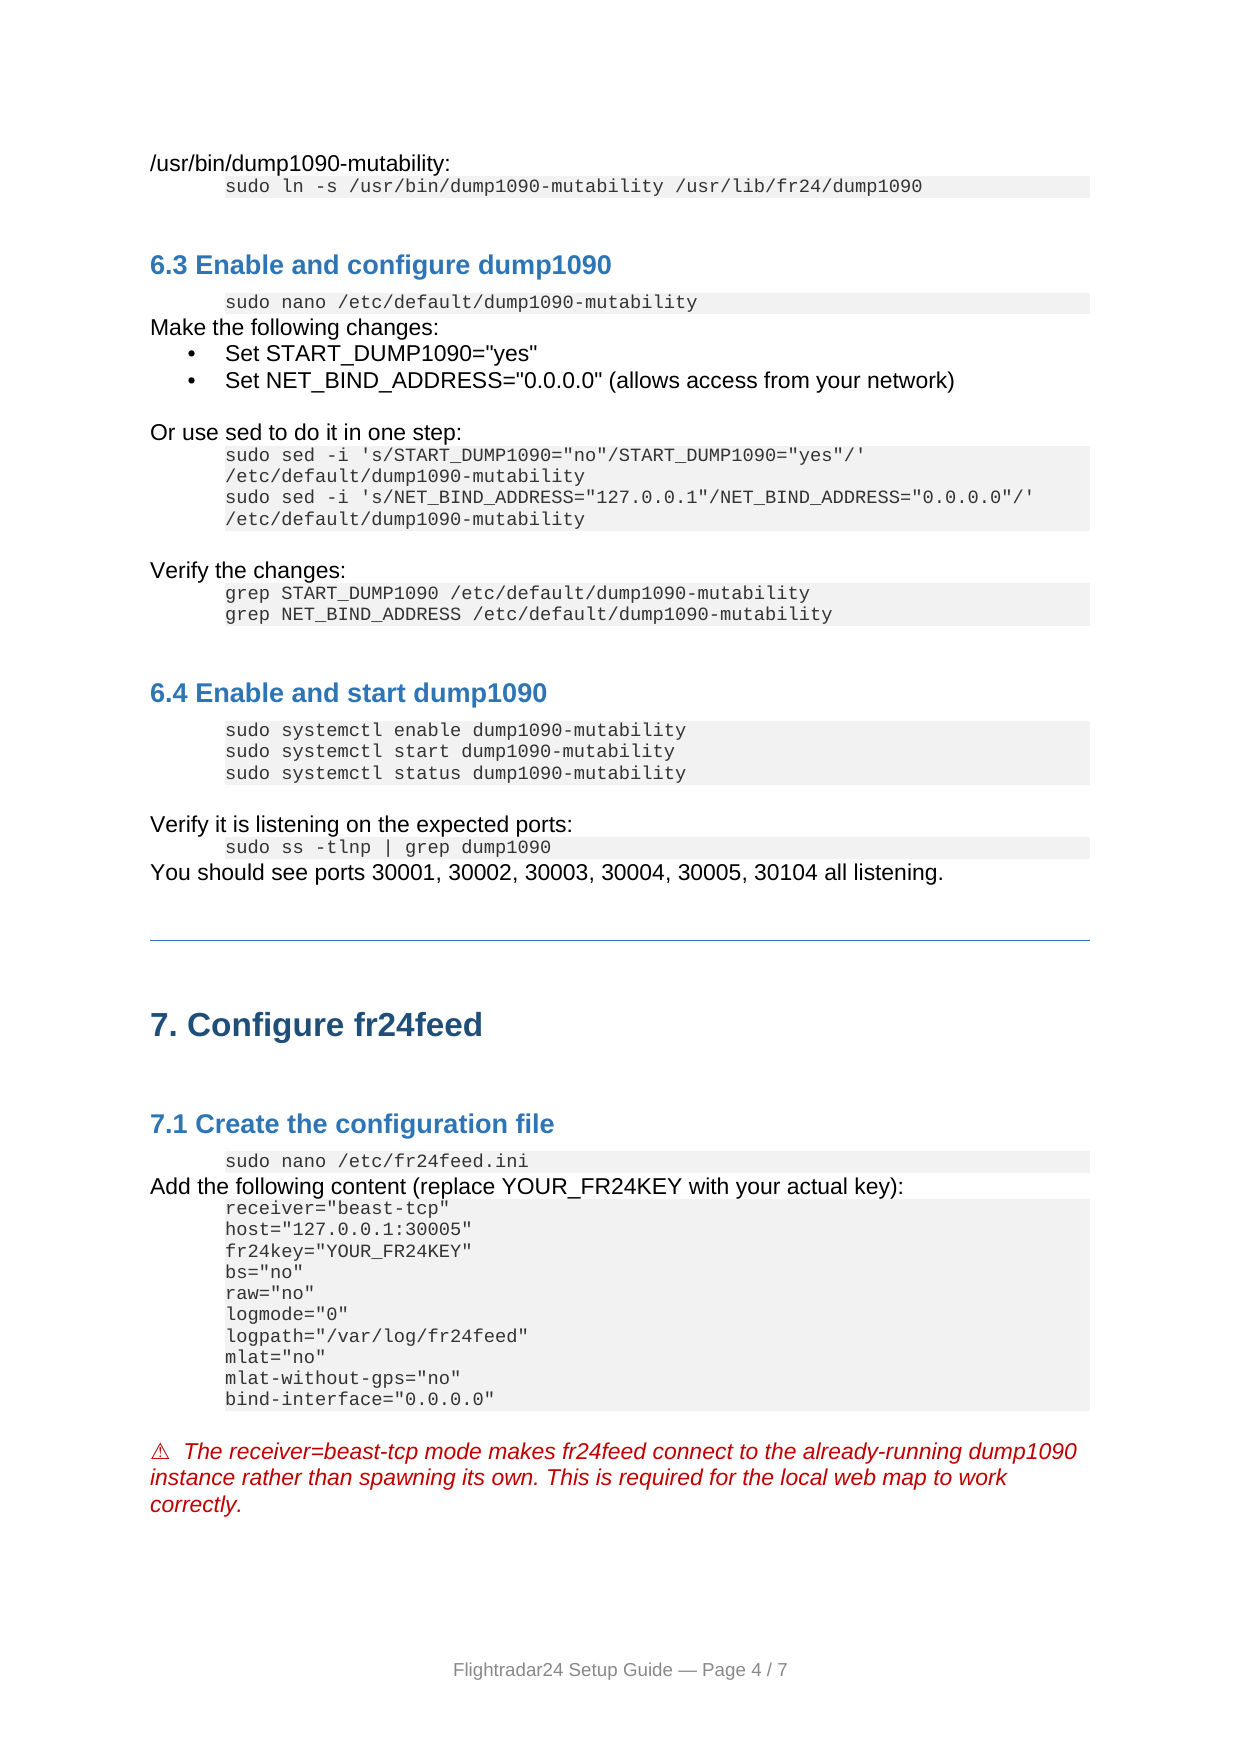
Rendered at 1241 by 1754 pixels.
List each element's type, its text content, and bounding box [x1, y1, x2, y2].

text fr24key="YOUR_FR24KEY" [225, 1241, 1090, 1263]
text receiver="beast-tcp" [225, 1199, 1090, 1220]
text mlat-without-gps="no" [225, 1369, 1090, 1390]
text Or use sed to do it in one step: [150, 419, 1090, 446]
text bs="no" [225, 1263, 1090, 1284]
subtitle 6.4 Enable and start dump1090 [150, 677, 1090, 708]
list Set NET_BIND_ADDRESS="0.0.0.0" (allows access from your network) [187, 367, 1090, 393]
text Add the following content (replace YOUR_FR24KEY with your actual key): [150, 1173, 1090, 1199]
text sudo sed -i 's/NET_BIND_ADDRESS="127.0.0.1"/NET_BIND_ADDRESS="0.0.0.0"/' /etc/default/dump1090-mutability [225, 488, 1090, 531]
text sudo nano /etc/default/dump1090-mutability [225, 293, 1090, 314]
text grep NET_BIND_ADDRESS /etc/default/dump1090-mutability [225, 605, 1090, 626]
text raw="no" [225, 1284, 1090, 1305]
text sudo nano /etc/fr24feed.ini [225, 1151, 1090, 1173]
text logpath="/var/log/fr24feed" [225, 1326, 1090, 1348]
text grep START_DUMP1090 /etc/default/dump1090-mutability [225, 583, 1090, 605]
text sudo ln -s /usr/bin/dump1090-mutability /usr/lib/fr24/dump1090 [225, 176, 1090, 198]
text sudo systemctl start dump1090-mutability [225, 742, 1090, 763]
subtitle 7. Configure fr24feed [150, 1005, 1090, 1044]
text ⚠️ The receiver=beast-tcp mode makes fr24feed connect to the already-running dump1090 instance rather than spawning its own. This is required for the local web map to work correctly. [150, 1438, 1090, 1517]
text host="127.0.0.1:30005" [225, 1220, 1090, 1241]
text bind-interface="0.0.0.0" [225, 1390, 1090, 1411]
text logmode="0" [225, 1305, 1090, 1326]
subtitle 6.3 Enable and configure dump1090 [150, 249, 1090, 280]
text sudo systemctl status dump1090-mutability [225, 763, 1090, 785]
list Set START_DUMP1090="yes" [187, 340, 1090, 367]
text You should see ports 30001, 30002, 30003, 30004, 30005, 30104 all listening. [150, 859, 1090, 885]
text mlat="no" [225, 1348, 1090, 1369]
text sudo sed -i 's/START_DUMP1090="no"/START_DUMP1090="yes"/' /etc/default/dump1090-mutability [225, 446, 1090, 488]
text Make the following changes: [150, 314, 1090, 340]
text Verify the changes: [150, 557, 1090, 583]
text sudo systemctl enable dump1090-mutability [225, 721, 1090, 742]
subtitle 7.1 Create the configuration file [150, 1108, 1090, 1139]
text Verify it is listening on the expected ports: [150, 811, 1090, 837]
text /usr/bin/dump1090-mutability: [150, 150, 1090, 176]
text sudo ss -tlnp | grep dump1090 [225, 837, 1090, 859]
